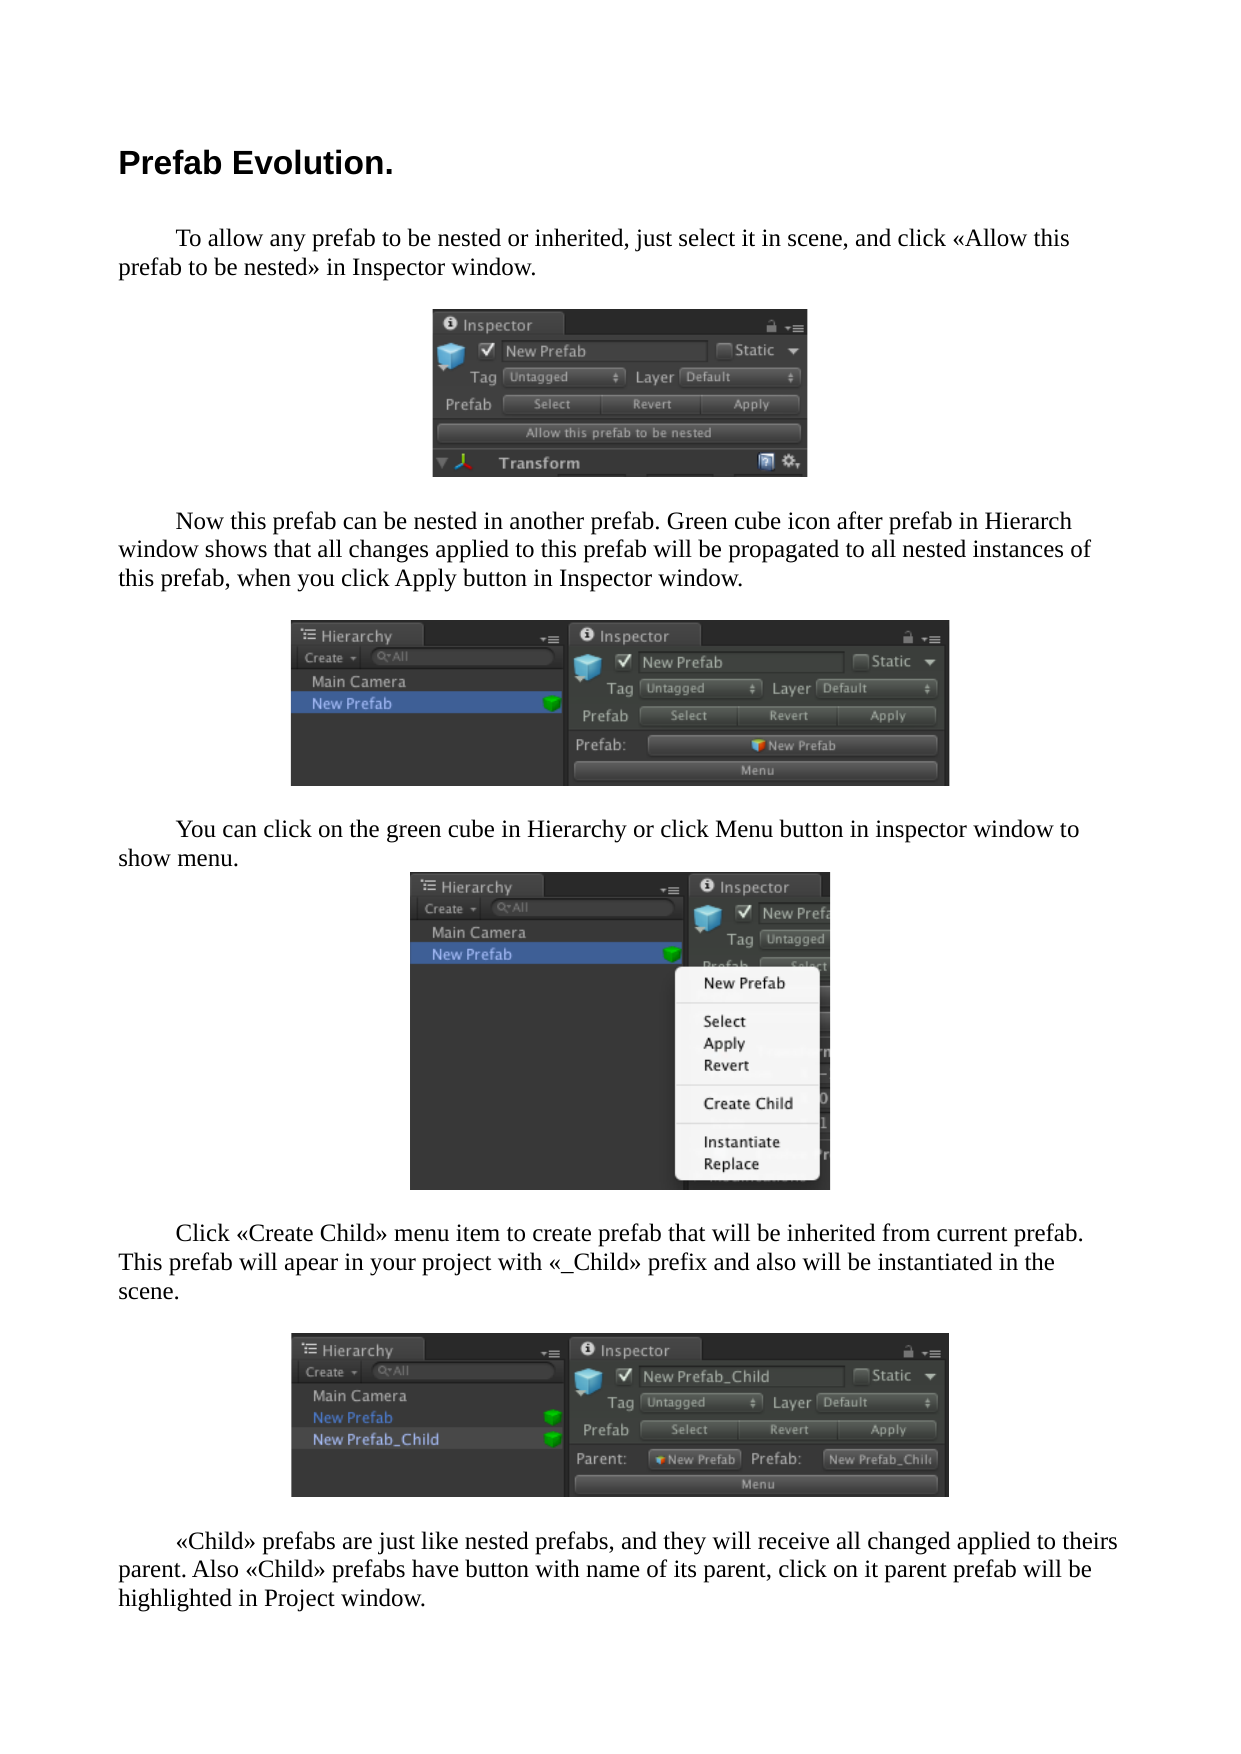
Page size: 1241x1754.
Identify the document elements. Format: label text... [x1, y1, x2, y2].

picture [290, 620, 950, 786]
text To allow any prefab to be nested or inherited, just select it in scene, and click «Allow this prefab to be nested» in Inspector window. [118, 223, 1122, 281]
subtitle Prefab Evolution. [118, 143, 1122, 182]
picture [432, 309, 808, 477]
picture [291, 1333, 949, 1497]
text You can click on the green cube in Hierarchy or click Menu button in inspector window to show menu. [118, 814, 1122, 872]
picture [410, 872, 830, 1190]
text «Child» prefabs are just like nested prefabs, and they will receive all changed applied to theirs parent. Also «Child» prefabs have button with name of its parent, click on it parent prefab will be highlighted in Project window. [118, 1526, 1122, 1612]
text Click «Create Child» menu item to create prefab that will be inherited from current prefab. This prefab will apear in your project with «_Child» prefix and also will be instantiated in the scene. [118, 1218, 1122, 1305]
text Now this prefab can be nested in another prefab. Green cube icon after prefab in Hierarch window shows that all changes applied to this prefab will be propagated to all nested instances of this prefab, when you click Apply button in Inspector window. [118, 506, 1122, 592]
